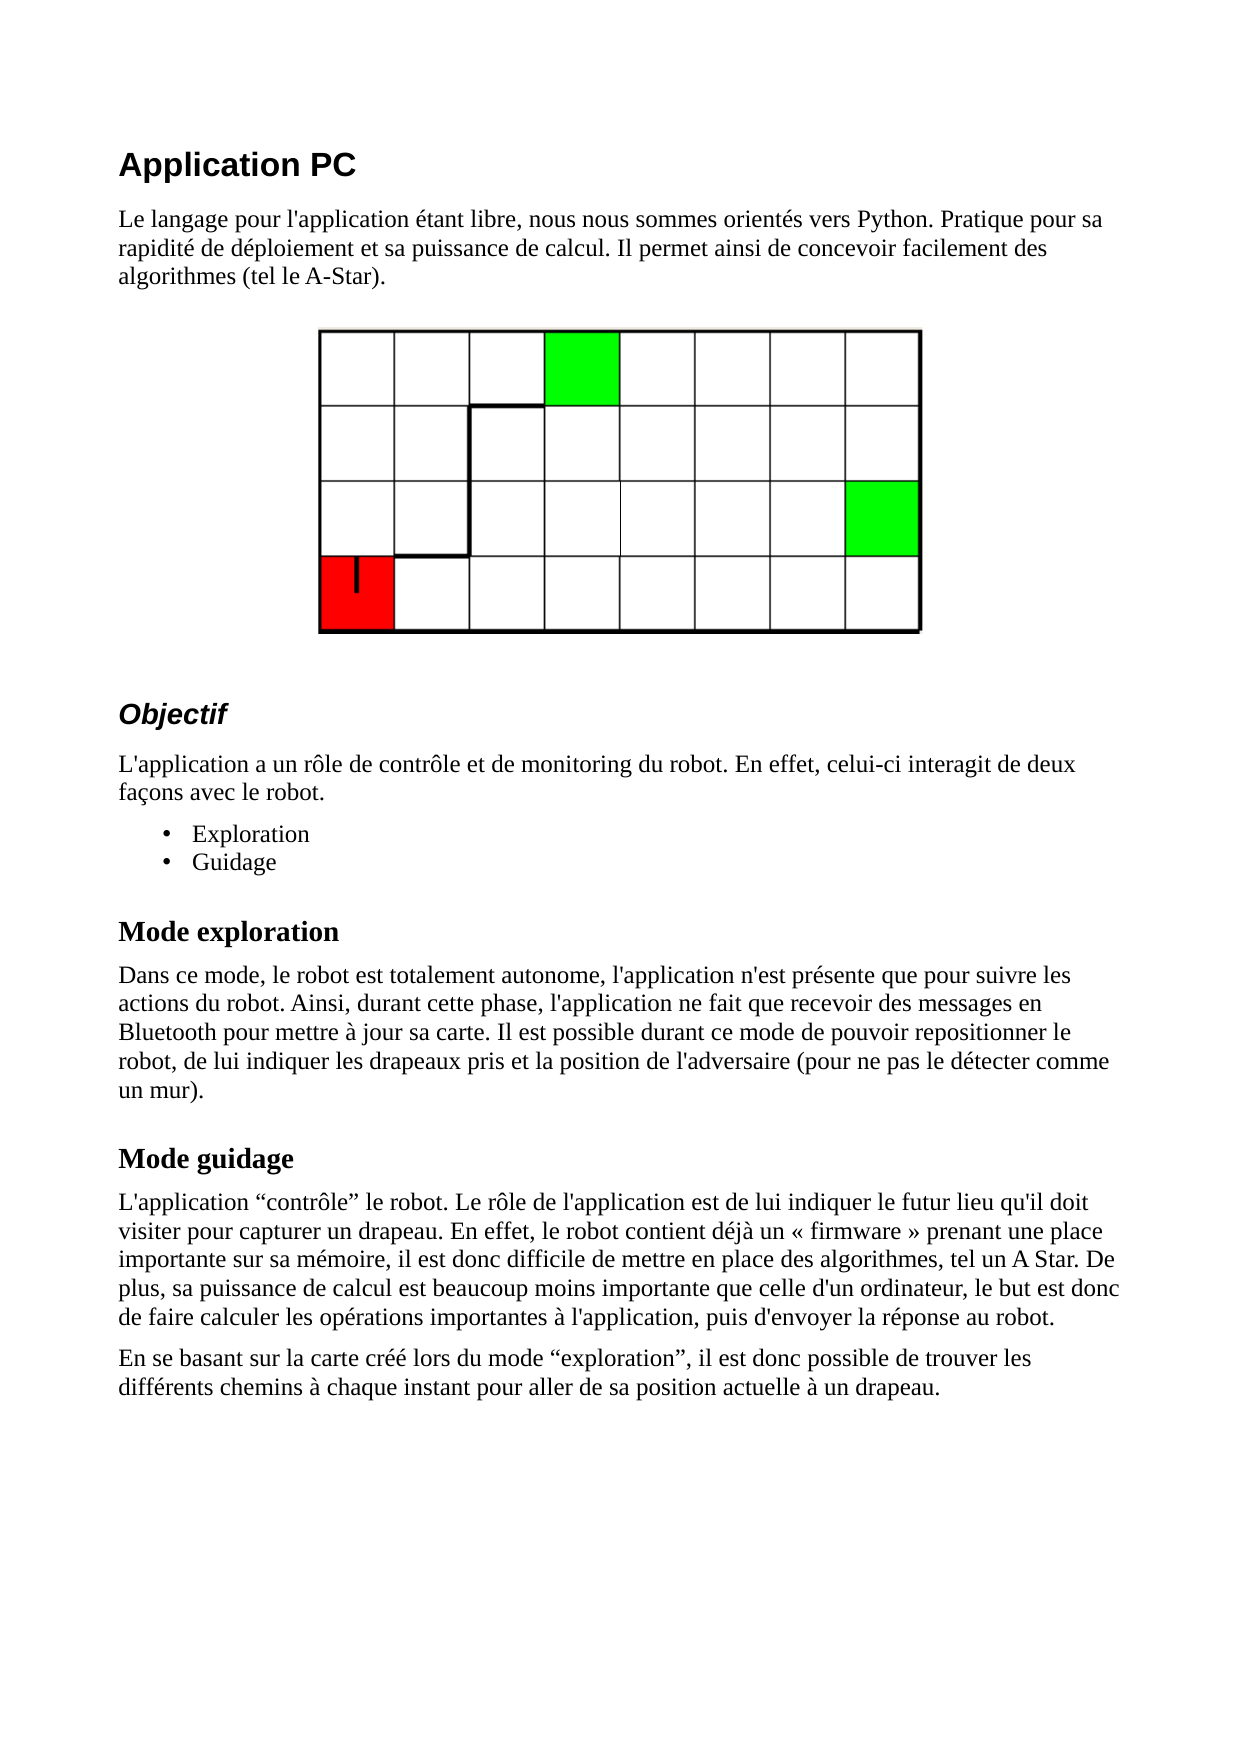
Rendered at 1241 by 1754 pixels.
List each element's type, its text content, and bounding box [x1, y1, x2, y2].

picture [317, 327, 923, 634]
list Guidage [162, 847, 1122, 876]
subtitle Mode guidage [118, 1141, 1122, 1174]
subtitle Mode exploration [118, 914, 1122, 947]
text L'application “contrôle” le robot. Le rôle de l'application est de lui indiquer le futur lieu qu'il doit visiter pour capturer un drapeau. En effet, le robot contient déjà un « firmware » prenant une place importante sur sa mémoire, il est donc difficile de mettre en place des algorithmes, tel un A Star. De plus, sa puissance de calcul est beaucoup moins importante que celle d'un ordinateur, le but est donc de faire calculer les opérations importantes à l'application, puis d'envoyer la réponse au robot. [118, 1187, 1122, 1331]
subtitle Objectif [118, 697, 1122, 730]
text Le langage pour l'application étant libre, nous nous sommes orientés vers Python. Pratique pour sa rapidité de déploiement et sa puissance de calcul. Il permet ainsi de concevoir facilement des algorithmes (tel le A-Star). [118, 204, 1122, 290]
text L'application a un rôle de contrôle et de monitoring du robot. En effet, celui-ci interagit de deux façons avec le robot. [118, 749, 1122, 806]
text Dans ce mode, le robot est totalement autonome, l'application n'est présente que pour suivre les actions du robot. Ainsi, durant cette phase, l'application ne fait que recevoir des messages en Bluetooth pour mettre à jour sa carte. Il est possible durant ce mode de pouvoir repositionner le robot, de lui indiquer les drapeaux pris et la position de l'adversaire (pour ne pas le détecter comme un mur). [118, 960, 1122, 1103]
text En se basant sur la carte créé lors du mode “exploration”, il est donc possible de trouver les différents chemins à chaque instant pour aller de sa position actuelle à un drapeau. [118, 1343, 1122, 1401]
list Exploration [162, 819, 1122, 847]
subtitle Application PC [118, 145, 1122, 183]
